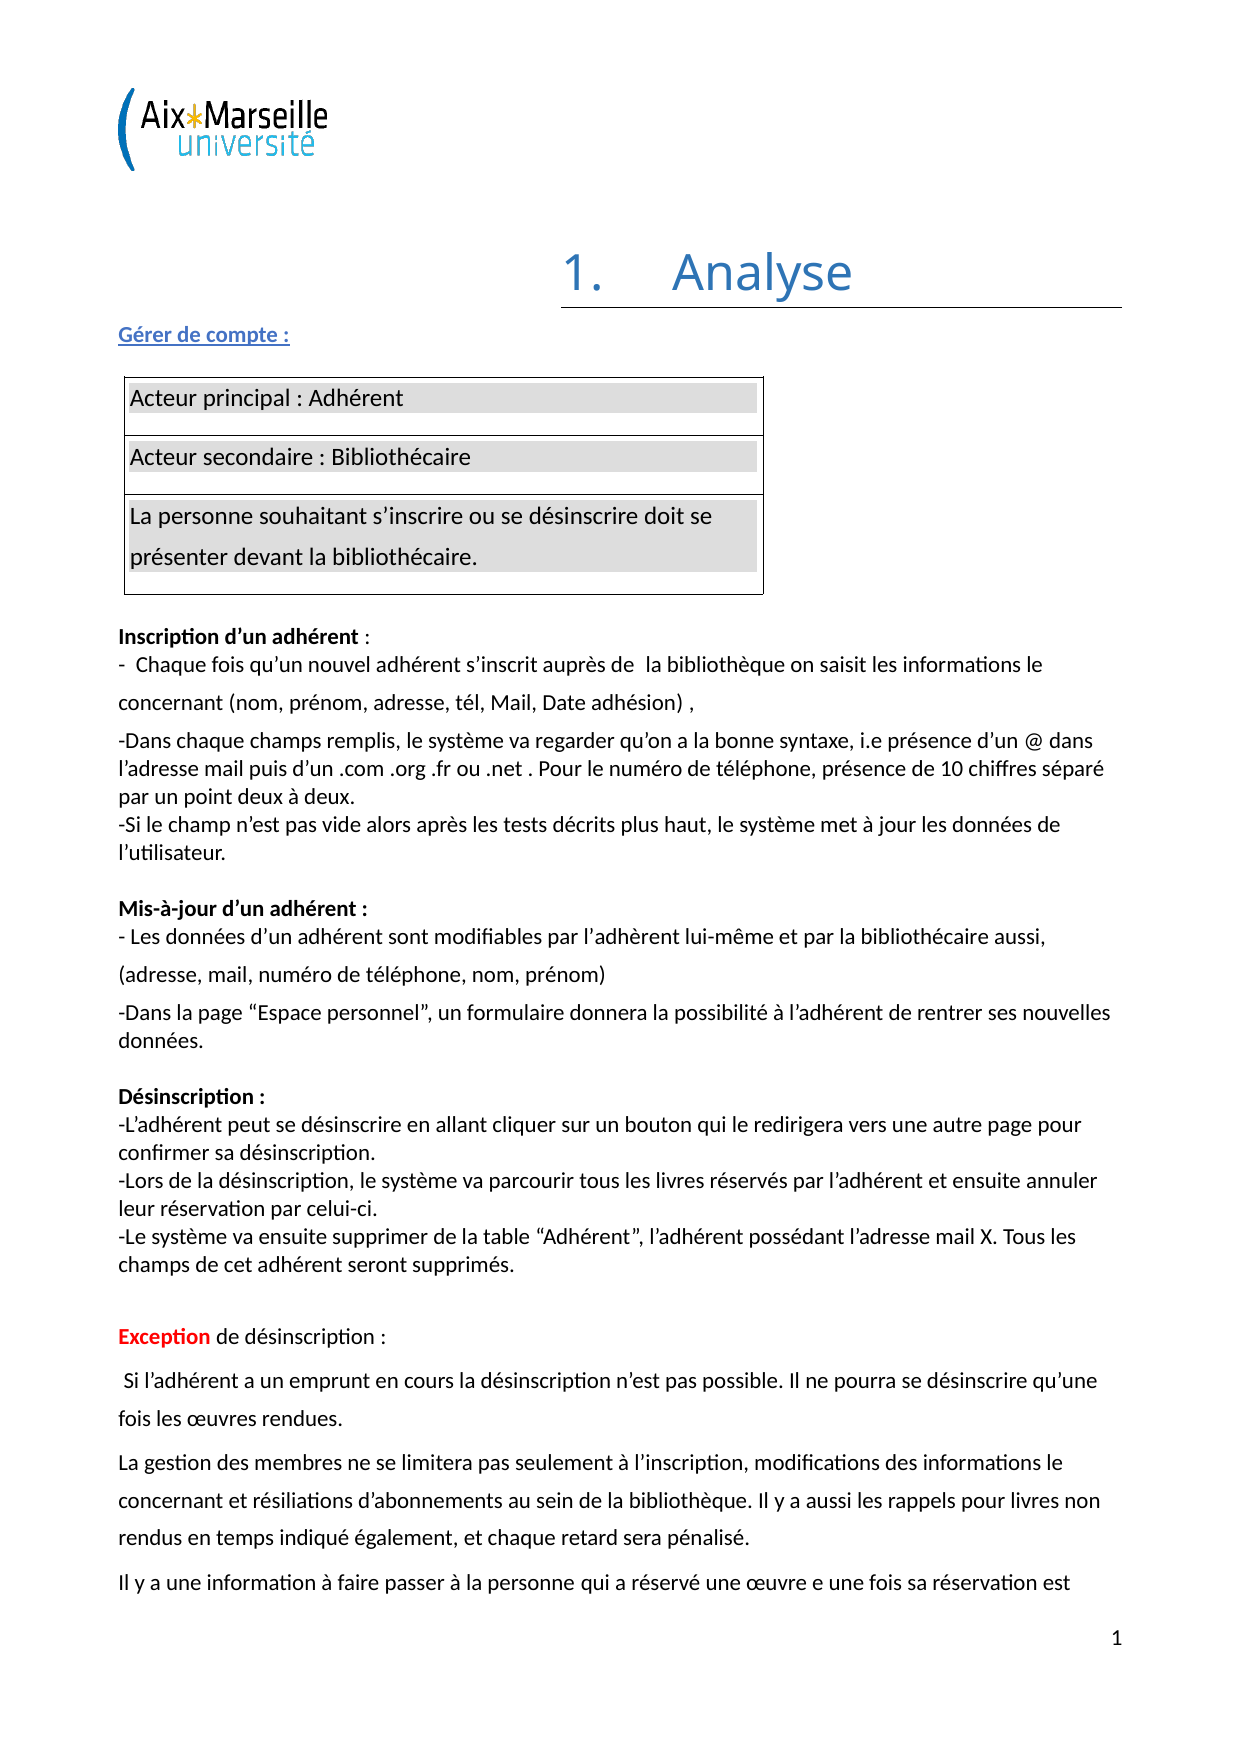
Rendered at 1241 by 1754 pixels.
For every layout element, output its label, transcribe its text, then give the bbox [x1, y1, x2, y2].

text Désinscription : [118, 1082, 1122, 1110]
subtitle Analyse [561, 237, 1122, 307]
table_header Acteur principal : Adhérent [125, 378, 763, 435]
text Inscription d’un adhérent : [118, 622, 1122, 650]
text -Dans la page “Espace personnel”, un formulaire donnera la possibilité à l’adhérent de rentrer ses nouvelles données. [118, 998, 1122, 1054]
text -L’adhérent peut se désinscrire en allant cliquer sur un bouton qui le redirigera vers une autre page pour confirmer sa désinscription. [118, 1110, 1122, 1166]
text Exception de désinscription : [118, 1322, 1122, 1350]
text -Lors de la désinscription, le système va parcourir tous les livres réservés par l’adhérent et ensuite annuler leur réservation par celui-ci. [118, 1166, 1122, 1222]
text La gestion des membres ne se limitera pas seulement à l’inscription, modifications des informations le concernant et résiliations d’abonnements au sein de la bibliothèque. Il y a aussi les rappels pour livres non rendus en temps indiqué également, et chaque retard sera pénalisé. [118, 1448, 1122, 1552]
text - Les données d’un adhérent sont modifiables par l’adhèrent lui-même et par la bibliothécaire aussi, (adresse, mail, numéro de téléphone, nom, prénom) [118, 922, 1122, 988]
text - Chaque fois qu’un nouvel adhérent s’inscrit auprès de la bibliothèque on saisit les informations le concernant (nom, prénom, adresse, tél, Mail, Date adhésion) , [118, 650, 1122, 716]
text Il y a une information à faire passer à la personne qui a réservé une œuvre e une fois sa réservation est [118, 1568, 1122, 1596]
table_cell Acteur secondaire : Bibliothécaire [125, 436, 763, 494]
text Gérer de compte : [118, 320, 1122, 348]
text Mis-à-jour d’un adhérent : [118, 894, 1122, 922]
table_cell La personne souhaitant s’inscrire ou se désinscrire doit se présenter devant la bibliothécaire. [125, 495, 763, 594]
text Si l’adhérent a un emprunt en cours la désinscription n’est pas possible. Il ne pourra se désinscrire qu’une fois les œuvres rendues. [118, 1366, 1122, 1432]
text -Si le champ n’est pas vide alors après les tests décrits plus haut, le système met à jour les données de l’utilisateur. [118, 810, 1122, 866]
text -Dans chaque champs remplis, le système va regarder qu’on a la bonne syntaxe, i.e présence d’un @ dans l’adresse mail puis d’un .com .org .fr ou .net . Pour le numéro de téléphone, présence de 10 chiffres séparé par un point deux à deux. [118, 726, 1122, 810]
text -Le système va ensuite supprimer de la table “Adhérent”, l’adhérent possédant l’adresse mail X. Tous les champs de cet adhérent seront supprimés. [118, 1222, 1122, 1278]
